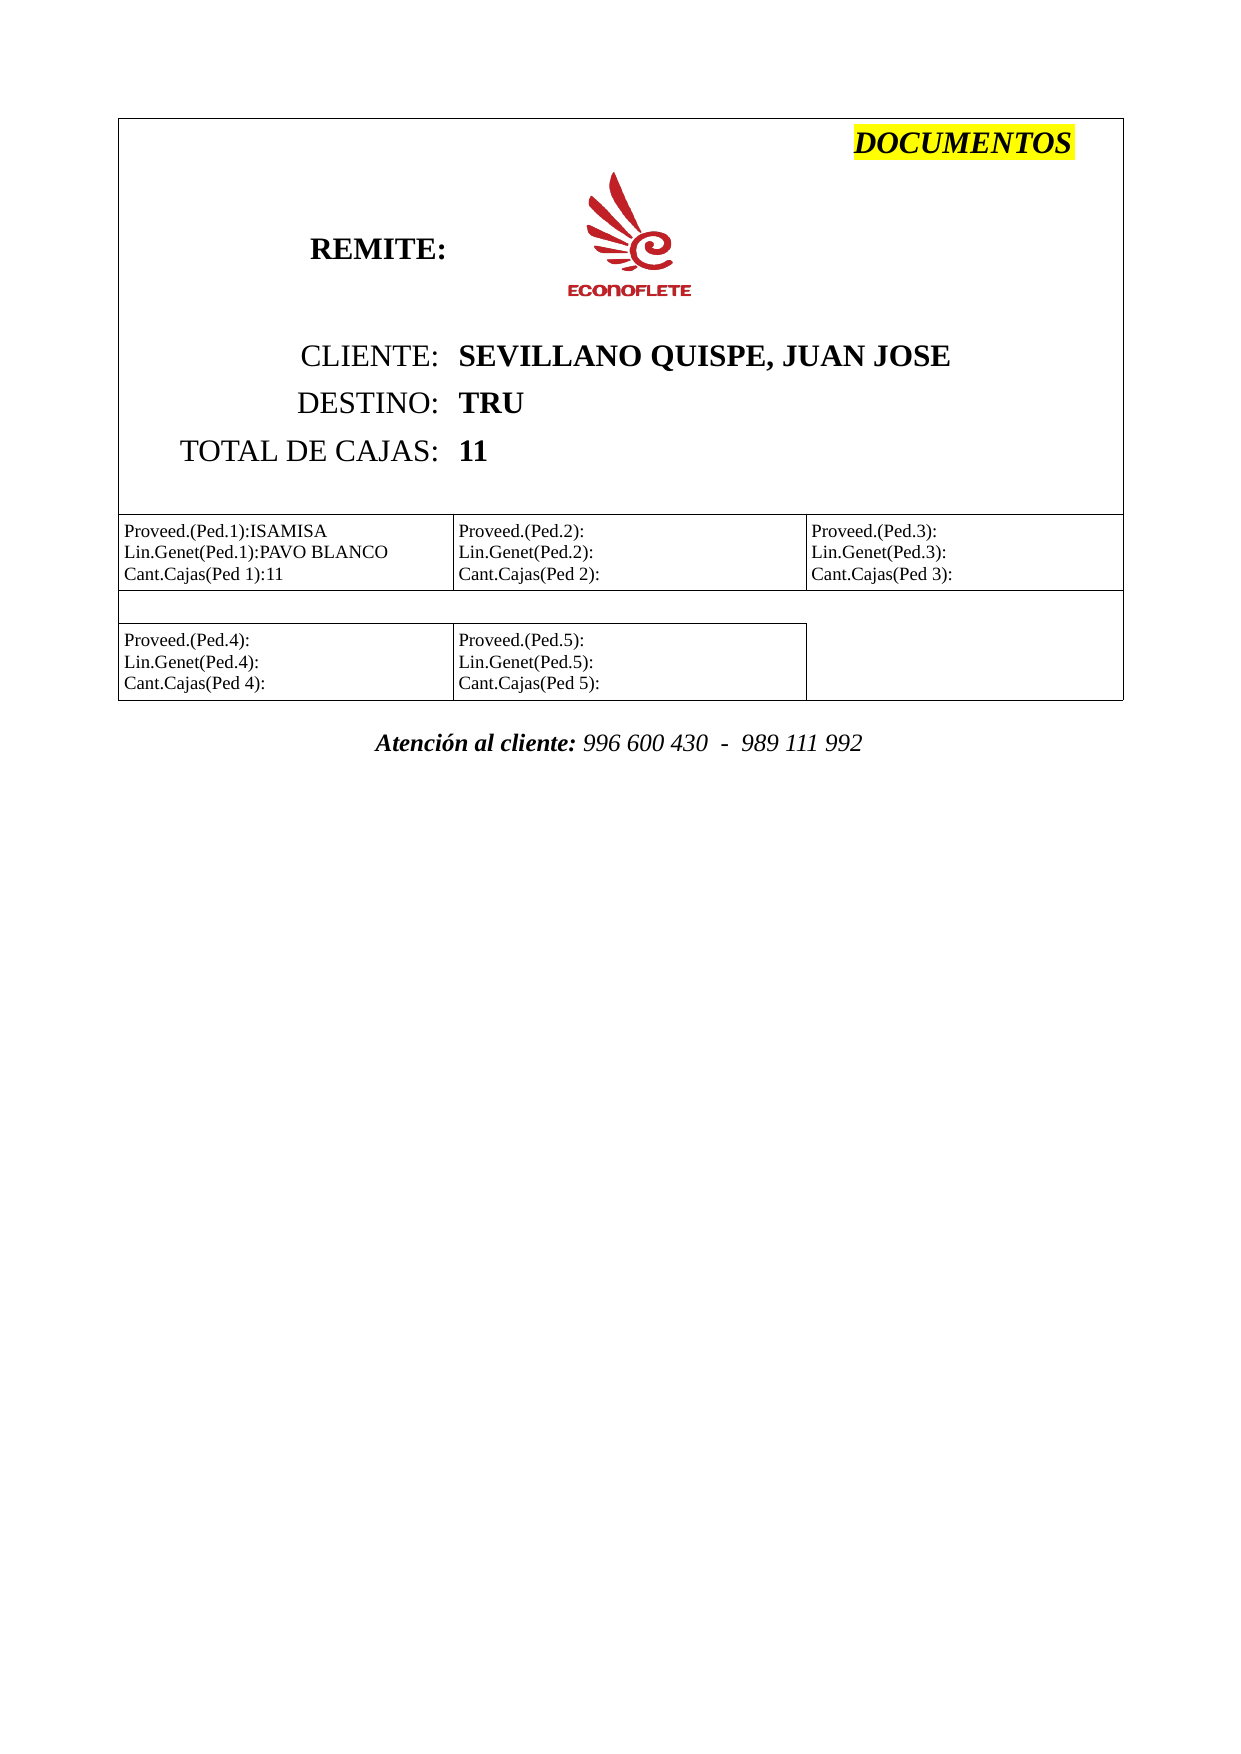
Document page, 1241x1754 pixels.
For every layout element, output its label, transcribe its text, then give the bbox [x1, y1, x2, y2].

table_cell Proveed.(Ped.2): Lin.Genet(Ped.2): Cant.Cajas(Ped 2): [454, 515, 806, 590]
table_cell Proveed.(Ped.1):ISAMISA Lin.Genet(Ped.1):PAVO BLANCO Cant.Cajas(Ped 1):11 [119, 515, 453, 590]
table_cell [806, 166, 1123, 332]
table_cell [806, 379, 1123, 426]
table_header [119, 119, 453, 166]
table_cell [119, 474, 453, 514]
table_cell SEVILLANO QUISPE, JUAN JOSE [453, 332, 1123, 379]
table_cell CLIENTE: [119, 332, 453, 379]
table_header DOCUMENTOS [806, 119, 1123, 166]
table_cell REMITE: [119, 166, 453, 332]
table_cell [119, 591, 453, 623]
table_header [453, 119, 806, 166]
table_cell [453, 474, 806, 514]
table_cell [806, 474, 1123, 514]
table_cell Proveed.(Ped.4): Lin.Genet(Ped.4): Cant.Cajas(Ped 4): [119, 624, 453, 699]
table_cell [453, 591, 806, 623]
table_cell [807, 623, 1123, 699]
table_cell DESTINO: [119, 379, 453, 426]
table_cell TRU [453, 379, 806, 426]
table_cell TOTAL DE CAJAS: [119, 426, 453, 474]
picture [552, 171, 707, 297]
table_cell Proveed.(Ped.3): Lin.Genet(Ped.3): Cant.Cajas(Ped 3): [807, 515, 1123, 590]
table_cell Proveed.(Ped.5): Lin.Genet(Ped.5): Cant.Cajas(Ped 5): [454, 624, 806, 699]
table_cell [806, 591, 1123, 623]
text Atención al cliente: 996 600 430 - 989 111 992 [118, 728, 1122, 757]
table_cell 11 [453, 426, 1123, 474]
table_cell [453, 166, 806, 332]
